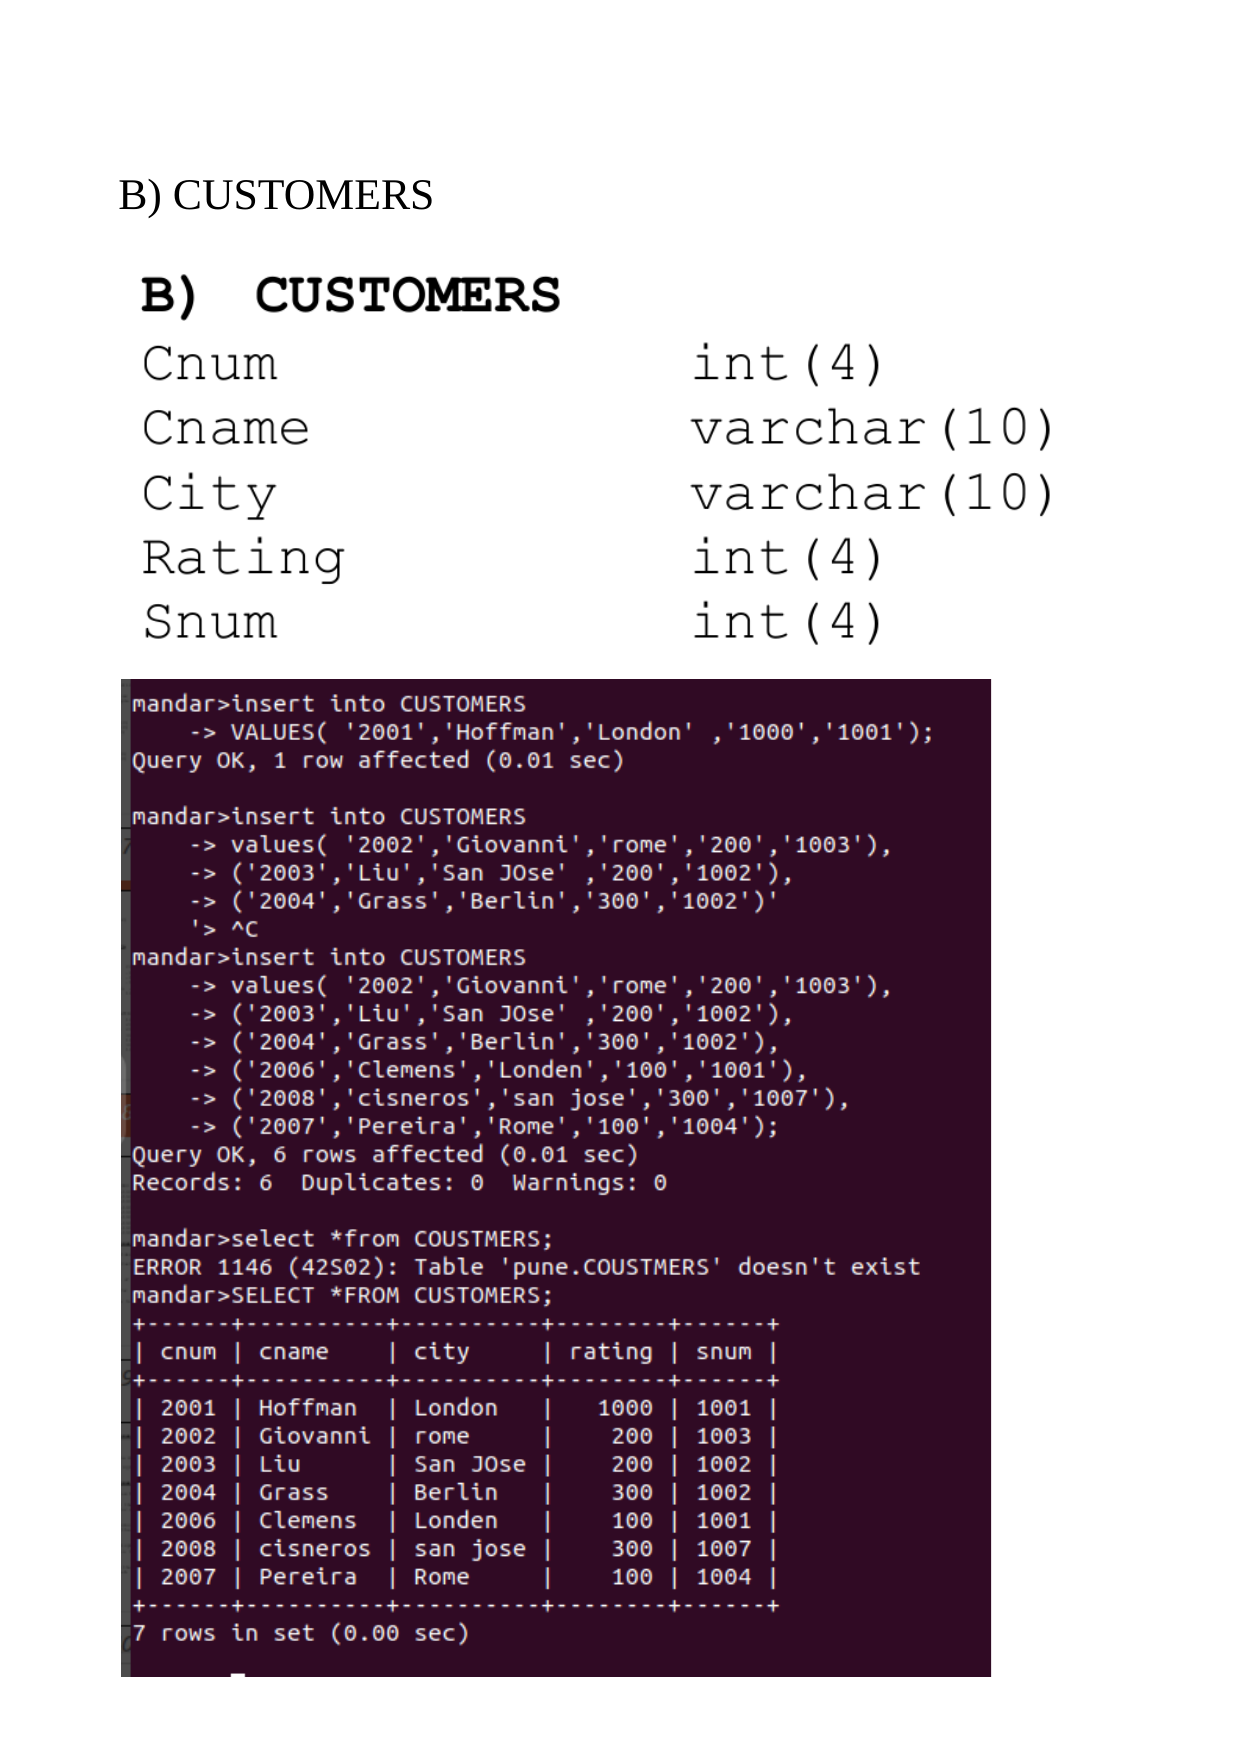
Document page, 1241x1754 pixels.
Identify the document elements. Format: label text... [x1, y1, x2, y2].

picture [97, 259, 1102, 1677]
text B) CUSTOMERS [118, 168, 1122, 219]
